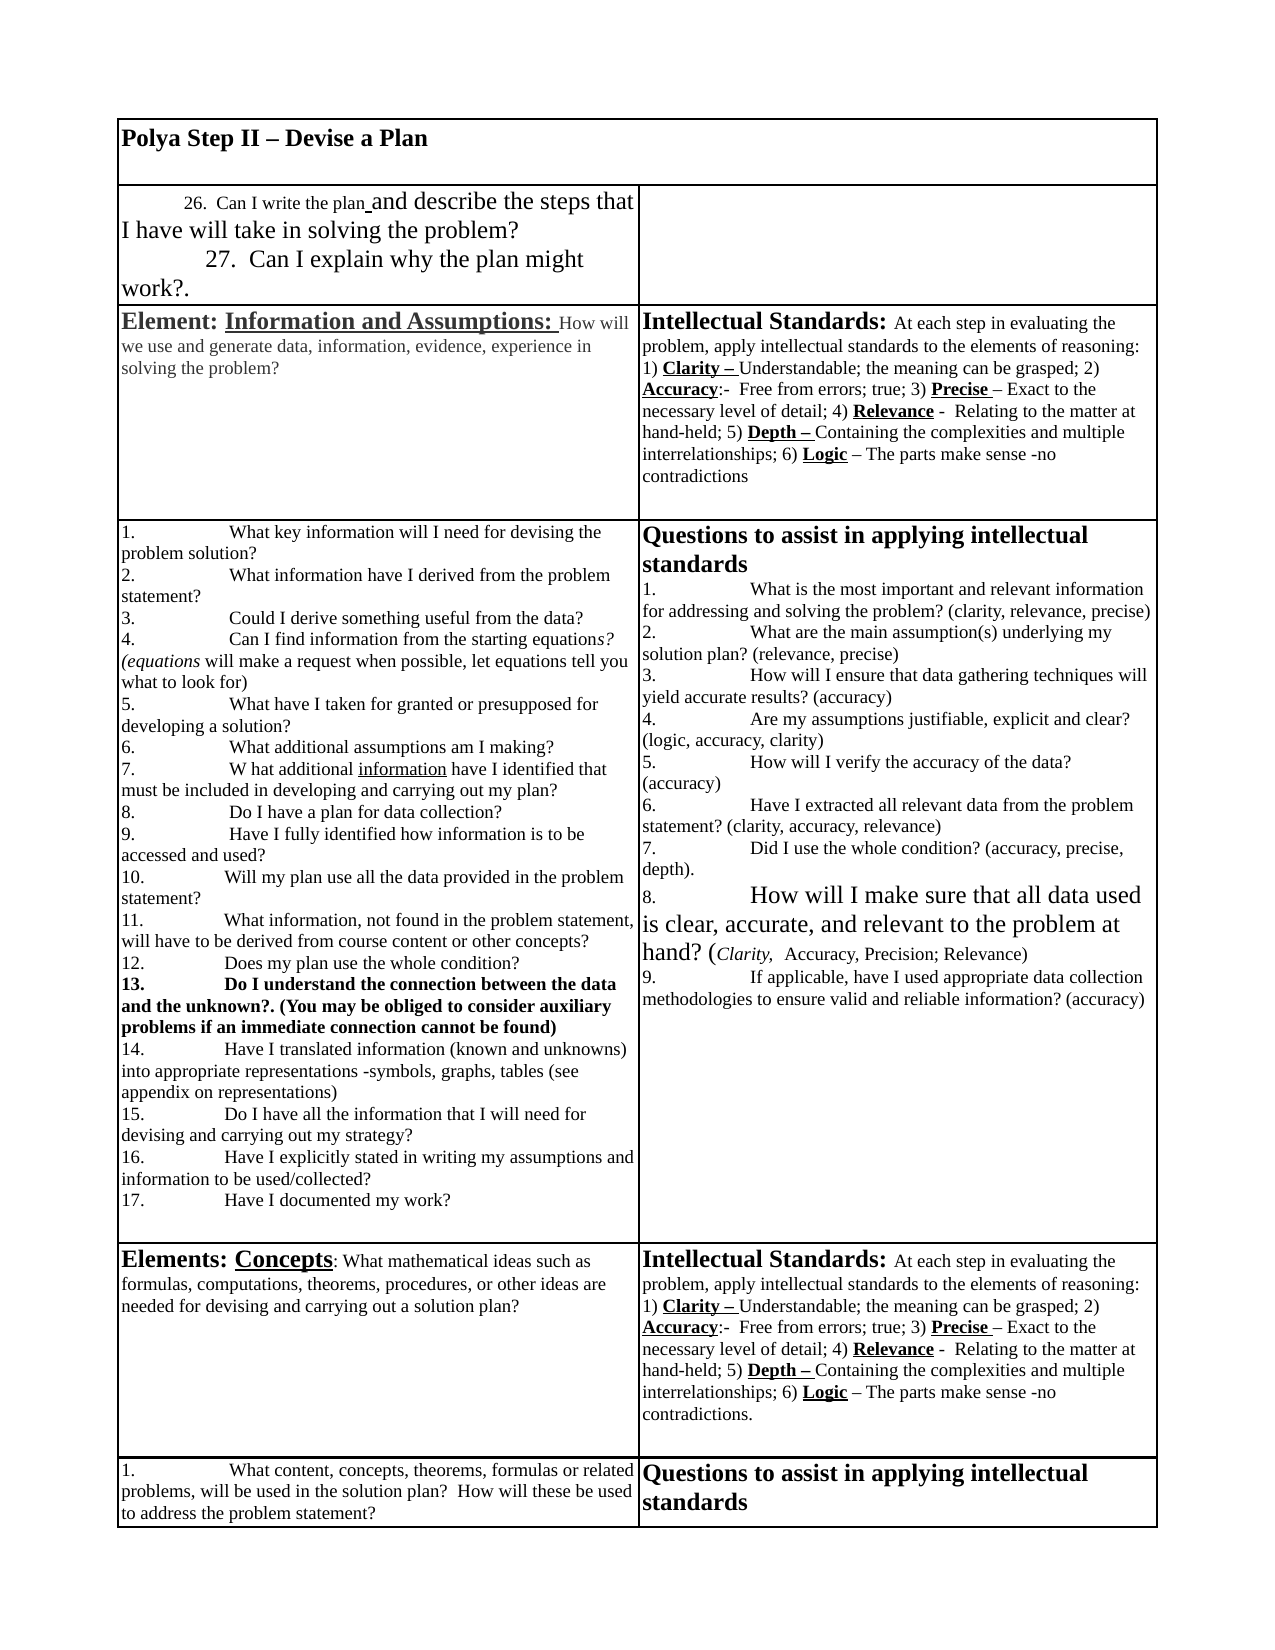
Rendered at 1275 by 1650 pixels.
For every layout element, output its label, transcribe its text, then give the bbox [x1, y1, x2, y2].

table_cell Intellectual Standards: At each step in evaluating the problem, apply intellectual standards to the elements of reasoning: 1) Clarity – Understandable; the meaning can be grasped; 2) Accuracy:- Free from errors; true; 3) Precise – Exact to the necessary level of detail; 4) Relevance - Relating to the matter at hand-held; 5) Depth – Containing the complexities and multiple interrelationships; 6) Logic – The parts make sense -no contradictions [640, 306, 1156, 518]
table_cell 26. Can I write the plan and describe the steps that I have will take in solving the problem? 27. Can I explain why the plan might work?. [119, 186, 638, 304]
table_cell 1. What key information will I need for devising the problem solution? 2. What information have I derived from the problem statement? 3. Could I derive something useful from the data? 4. Can I find information from the starting equations? (equations will make a request when possible, let equations tell you what to look for) 5. What have I taken for granted or presupposed for developing a solution? 6. What additional assumptions am I making? 7. W hat additional information have I identified that must be included in developing and carrying out my plan? 8. Do I have a plan for data collection? 9. Have I fully identified how information is to be accessed and used? 10. Will my plan use all the data provided in the problem statement? 11. What information, not found in the problem statement, will have to be derived from course content or other concepts? 12. Does my plan use the whole condition? 13. Do I understand the connection between the data and the unknown?. (You may be obliged to consider auxiliary problems if an immediate connection cannot be found) 14. Have I translated information (known and unknowns) into appropriate representations -symbols, graphs, tables (see appendix on representations) 15. Do I have all the information that I will need for devising and carrying out my strategy? 16. Have I explicitly stated in writing my assumptions and information to be used/collected? 17. Have I documented my work? [119, 521, 638, 1242]
table_cell [640, 186, 1156, 304]
table_cell Elements: Concepts: What mathematical ideas such as formulas, computations, theorems, procedures, or other ideas are needed for devising and carrying out a solution plan? [119, 1244, 638, 1456]
table_header Polya Step II – Devise a Plan [119, 120, 1156, 184]
table_cell 1. What content, concepts, theorems, formulas or related problems, will be used in the solution plan? How will these be used to address the problem statement? [119, 1459, 638, 1526]
table_cell Questions to assist in applying intellectual standards [640, 1459, 1156, 1526]
table_cell Intellectual Standards: At each step in evaluating the problem, apply intellectual standards to the elements of reasoning: 1) Clarity – Understandable; the meaning can be grasped; 2) Accuracy:- Free from errors; true; 3) Precise – Exact to the necessary level of detail; 4) Relevance - Relating to the matter at hand-held; 5) Depth – Containing the complexities and multiple interrelationships; 6) Logic – The parts make sense -no contradictions. [640, 1244, 1156, 1456]
table_cell Element: Information and Assumptions: How will we use and generate data, information, evidence, experience in solving the problem? [119, 306, 638, 518]
table_cell Questions to assist in applying intellectual standards 1. What is the most important and relevant information for addressing and solving the problem? (clarity, relevance, precise) 2. What are the main assumption(s) underlying my solution plan? (relevance, precise) 3. How will I ensure that data gathering techniques will yield accurate results? (accuracy) 4. Are my assumptions justifiable, explicit and clear? (logic, accuracy, clarity) 5. How will I verify the accuracy of the data? (accuracy) 6. Have I extracted all relevant data from the problem statement? (clarity, accuracy, relevance) 7. Did I use the whole condition? (accuracy, precise, depth). 8. How will I make sure that all data used is clear, accurate, and relevant to the problem at hand? (Clarity, Accuracy, Precision; Relevance) 9. If applicable, have I used appropriate data collection methodologies to ensure valid and reliable information? (accuracy) [640, 521, 1156, 1242]
